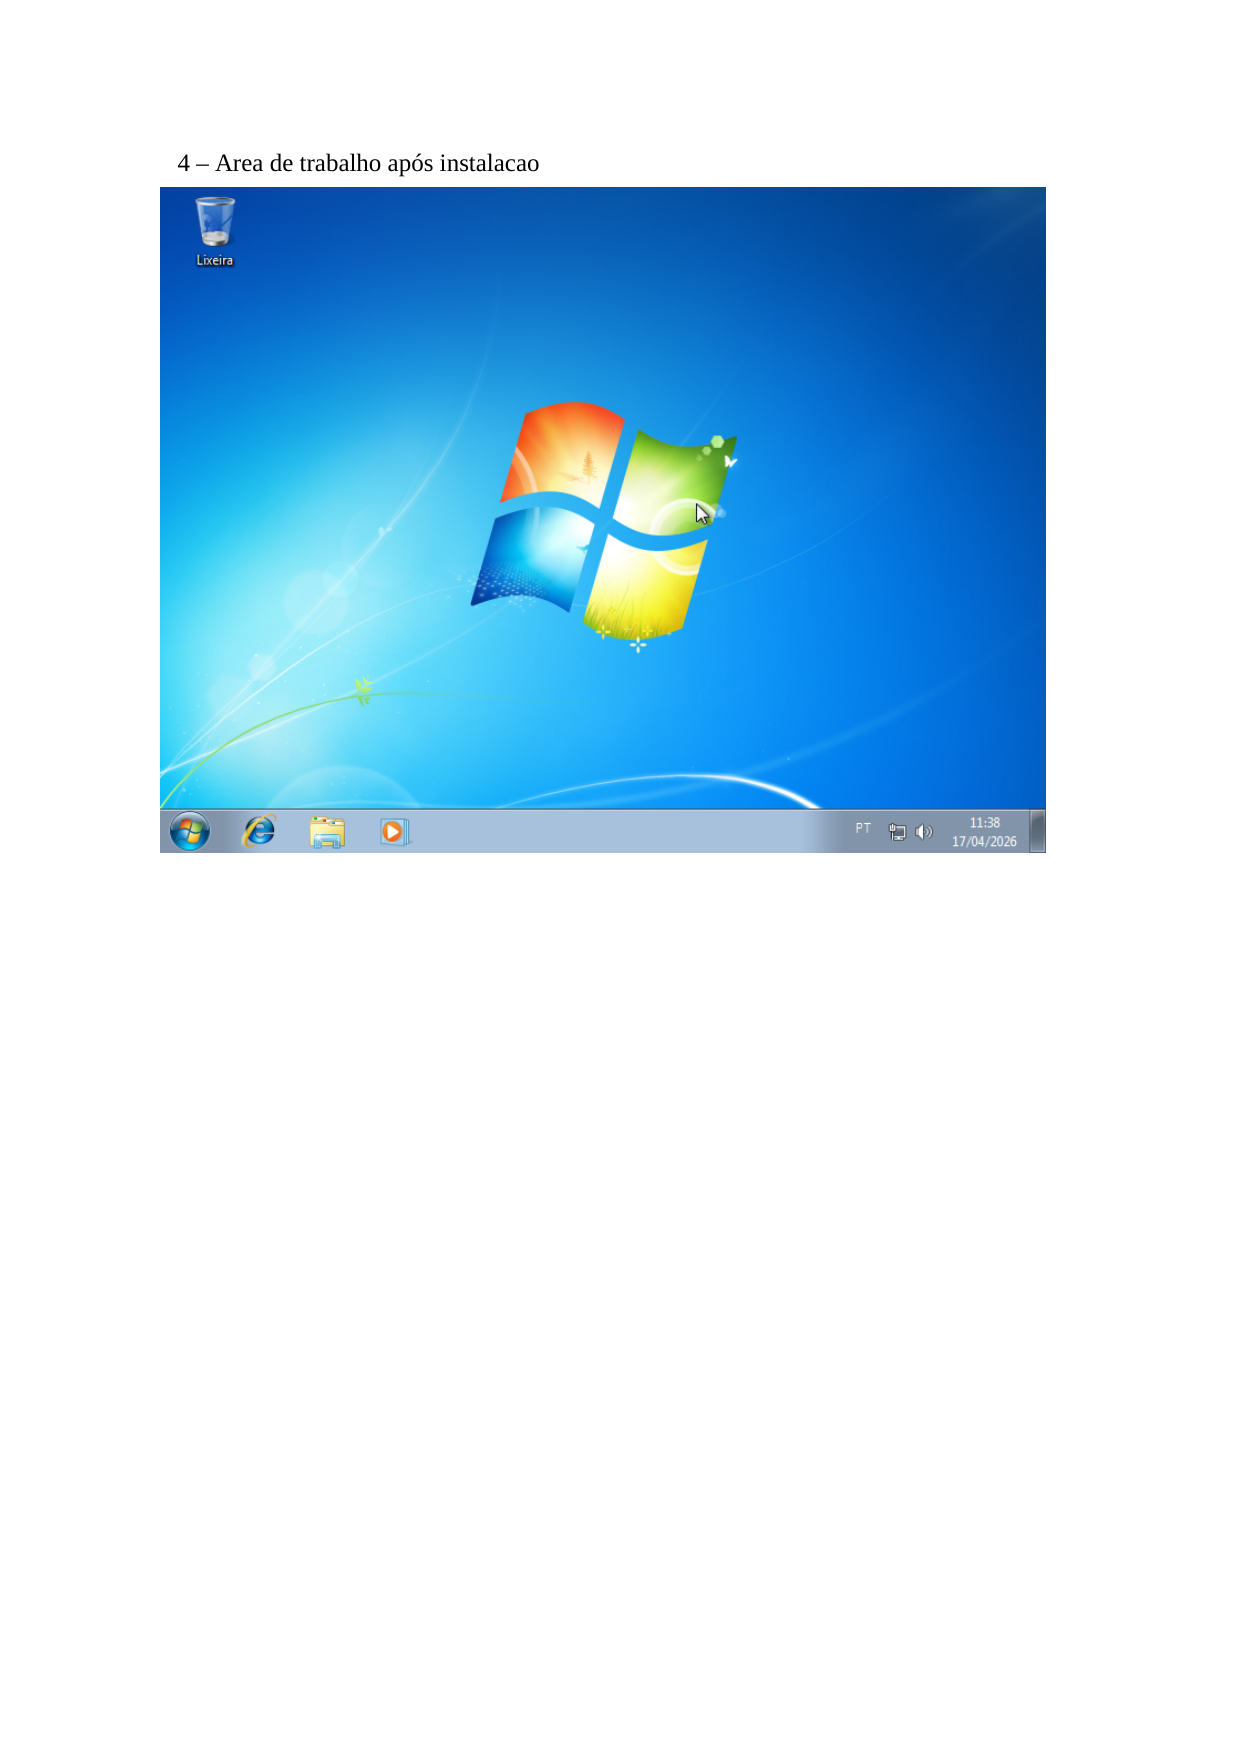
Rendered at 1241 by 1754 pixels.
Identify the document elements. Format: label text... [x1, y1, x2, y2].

picture [160, 187, 1046, 853]
text 4 – Area de trabalho após instalacao [177, 148, 1063, 176]
